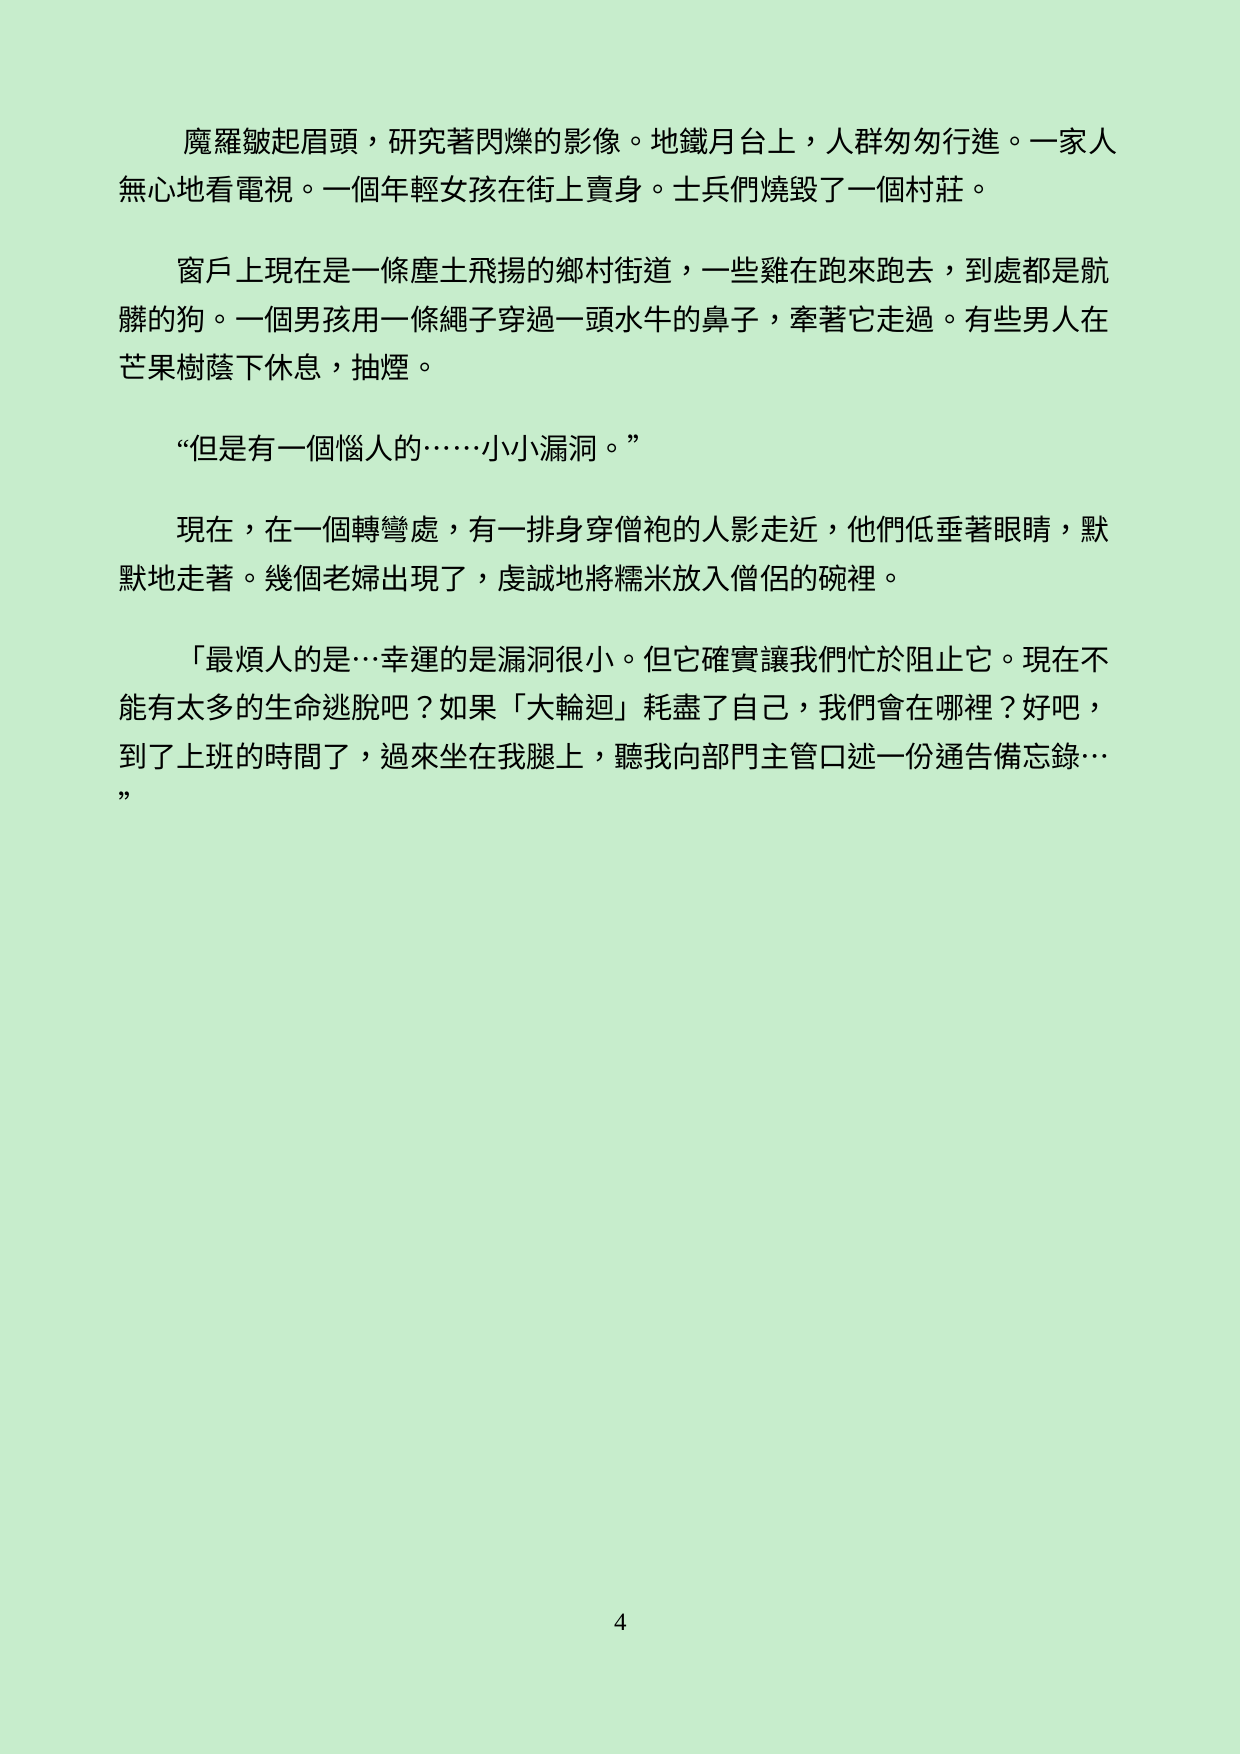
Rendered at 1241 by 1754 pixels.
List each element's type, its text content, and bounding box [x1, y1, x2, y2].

text 窗戶上現在是一條塵土飛揚的鄉村街道，一些雞在跑來跑去，到處都是骯髒的狗。一個男孩用一條繩子穿過一頭水牛的鼻子，牽著它走過。有些男人在芒果樹蔭下休息，抽煙。 [118, 248, 1122, 387]
text 現在，在一個轉彎處，有一排身穿僧袍的人影走近，他們低垂著眼睛，默默地走著。幾個老婦出現了，虔誠地將糯米放入僧侶的碗裡。 [118, 507, 1122, 598]
text 魔羅皺起眉頭，研究著閃爍的影像。地鐵月台上，人群匆匆行進。一家人無心地看電視。一個年輕女孩在街上賣身。士兵們燒毀了一個村莊。 [118, 118, 1122, 209]
text 「最煩人的是…幸運的是漏洞很小。但它確實讓我們忙於阻止它。現在不能有太多的生命逃脫吧？如果「大輪迴」耗盡了自己，我們會在哪裡？好吧，到了上班的時間了，過來坐在我腿上，聽我向部門主管口述一份通告備忘錄…” [118, 636, 1122, 824]
text “但是有一個惱人的……小小漏洞。” [118, 426, 1122, 468]
